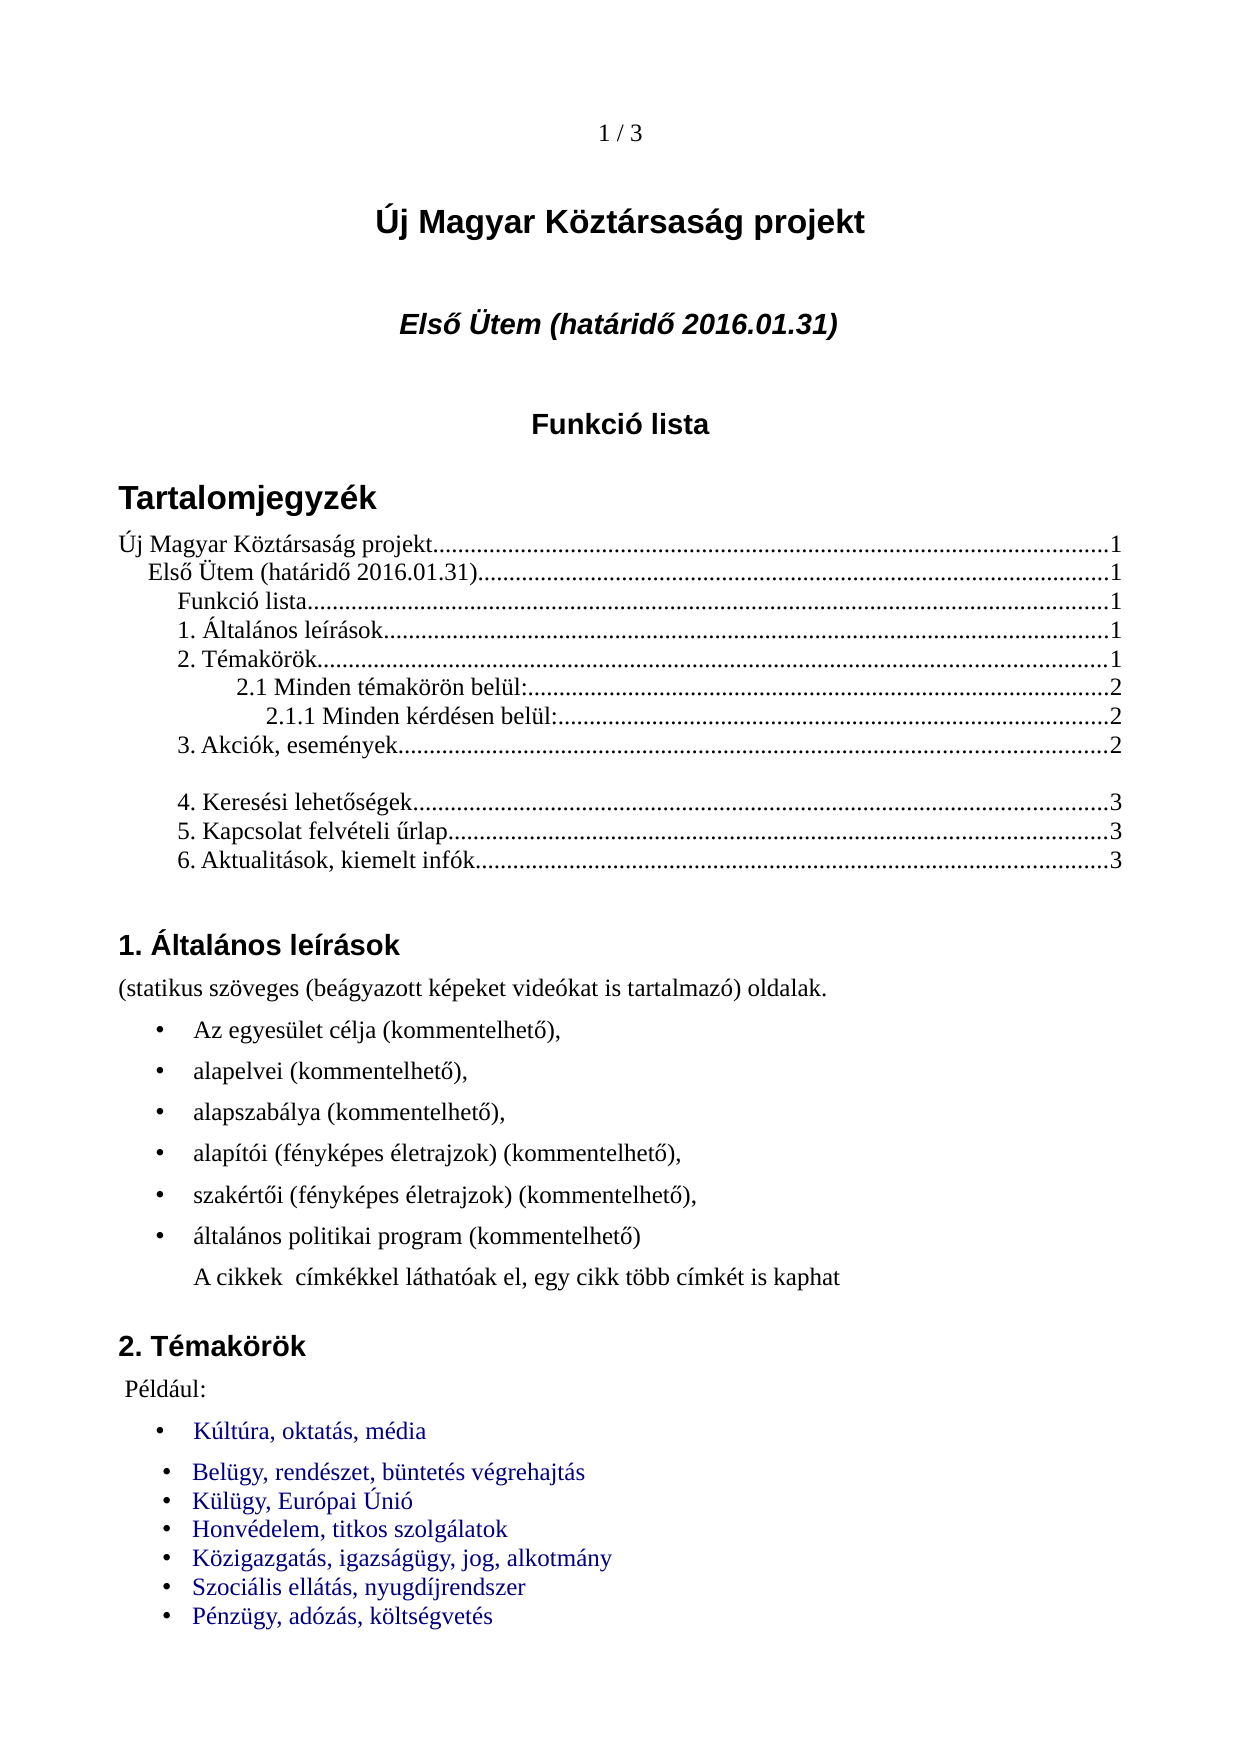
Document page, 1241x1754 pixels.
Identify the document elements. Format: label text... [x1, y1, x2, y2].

text Funkció lista 1 [177, 586, 1122, 615]
list Pénzügy, adózás, költségvetés [162, 1601, 1122, 1629]
text 6. Aktualitások, kiemelt infók 3 [177, 845, 1122, 874]
list Külügy, Európai Únió [162, 1486, 1122, 1514]
list általános politikai program (kommentelhető) [156, 1221, 1122, 1250]
text Például: [118, 1374, 1122, 1403]
text 2.1 Minden témakörön belül: 2 [236, 672, 1122, 701]
list alapelvei (kommentelhető), [156, 1056, 1122, 1085]
text Új Magyar Köztársaság projekt 1 [118, 529, 1122, 557]
subtitle Funkció lista [118, 407, 1122, 440]
list Kúltúra, oktatás, média [156, 1416, 1122, 1444]
text 5. Kapcsolat felvételi űrlap 3 [177, 816, 1122, 845]
subtitle Első Ütem (határidő 2016.01.31) [118, 307, 1122, 341]
text 2. Témakörök 1 [177, 644, 1122, 672]
list A cikkek címkékkel láthatóak el, egy cikk több címkét is kaphat [156, 1262, 1122, 1291]
list Belügy, rendészet, büntetés végrehajtás [162, 1457, 1122, 1486]
subtitle 2. Témakörök [118, 1328, 1122, 1362]
list alapszabálya (kommentelhető), [156, 1097, 1122, 1126]
text 4. Keresési lehetőségek 3 [177, 759, 1122, 816]
list Az egyesület célja (kommentelhető), [156, 1015, 1122, 1043]
text 3. Akciók, események 2 [177, 730, 1122, 759]
list Honvédelem, titkos szolgálatok [162, 1514, 1122, 1543]
subtitle Tartalomjegyzék [118, 478, 1122, 516]
list Szociális ellátás, nyugdíjrendszer [162, 1572, 1122, 1601]
text 2.1.1 Minden kérdésen belül: 2 [266, 701, 1122, 730]
list alapítói (fényképes életrajzok) (kommentelhető), [156, 1138, 1122, 1167]
text 1. Általános leírások 1 [177, 615, 1122, 644]
subtitle Új Magyar Köztársaság projekt [118, 202, 1122, 241]
text Első Ütem (határidő 2016.01.31) 1 [148, 557, 1122, 586]
subtitle 1. Általános leírások [118, 927, 1122, 961]
list szakértői (fényképes életrajzok) (kommentelhető), [156, 1180, 1122, 1208]
text (statikus szöveges (beágyazott képeket videókat is tartalmazó) oldalak. [118, 973, 1122, 1002]
list Közigazgatás, igazságügy, jog, alkotmány [162, 1543, 1122, 1572]
